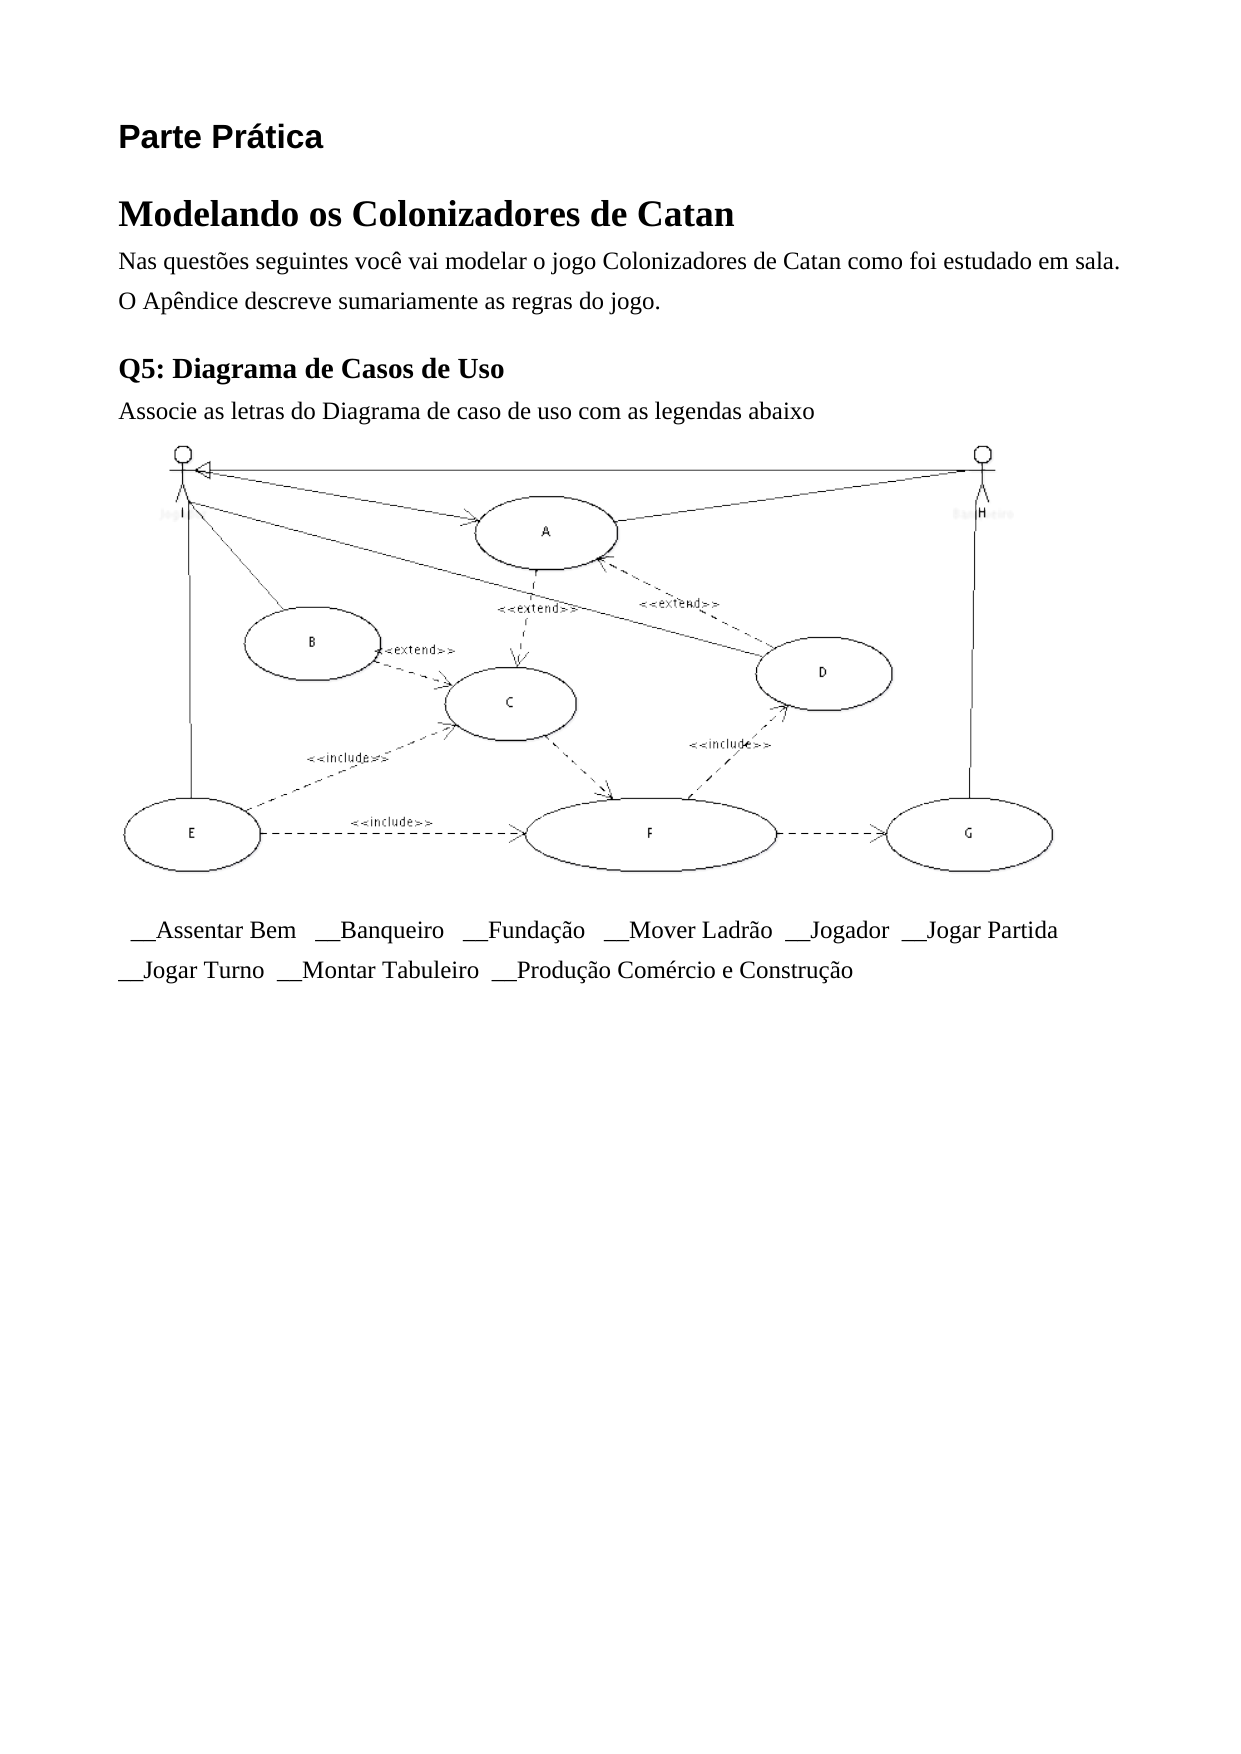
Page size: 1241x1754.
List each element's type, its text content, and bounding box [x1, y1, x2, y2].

text __Assentar Bem __Banqueiro __Fundação __Mover Ladrão __Jogador __Jogar Partida [118, 916, 1122, 944]
text Associe as letras do Diagrama de caso de uso com as legendas abaixo [118, 397, 1122, 425]
subtitle Parte Prática [118, 118, 1122, 156]
subtitle Q5: Diagrama de Casos de Uso [118, 353, 1122, 385]
text __Jogar Turno __Montar Tabuleiro __Produção Comércio e Construção [118, 957, 1122, 984]
picture [118, 437, 1122, 877]
text O Apêndice descreve sumariamente as regras do jogo. [118, 287, 1122, 315]
subtitle Modelando os Colonizadores de Catan [118, 193, 1122, 235]
text Nas questões seguintes você vai modelar o jogo Colonizadores de Catan como foi estudado em sala. [118, 247, 1122, 275]
